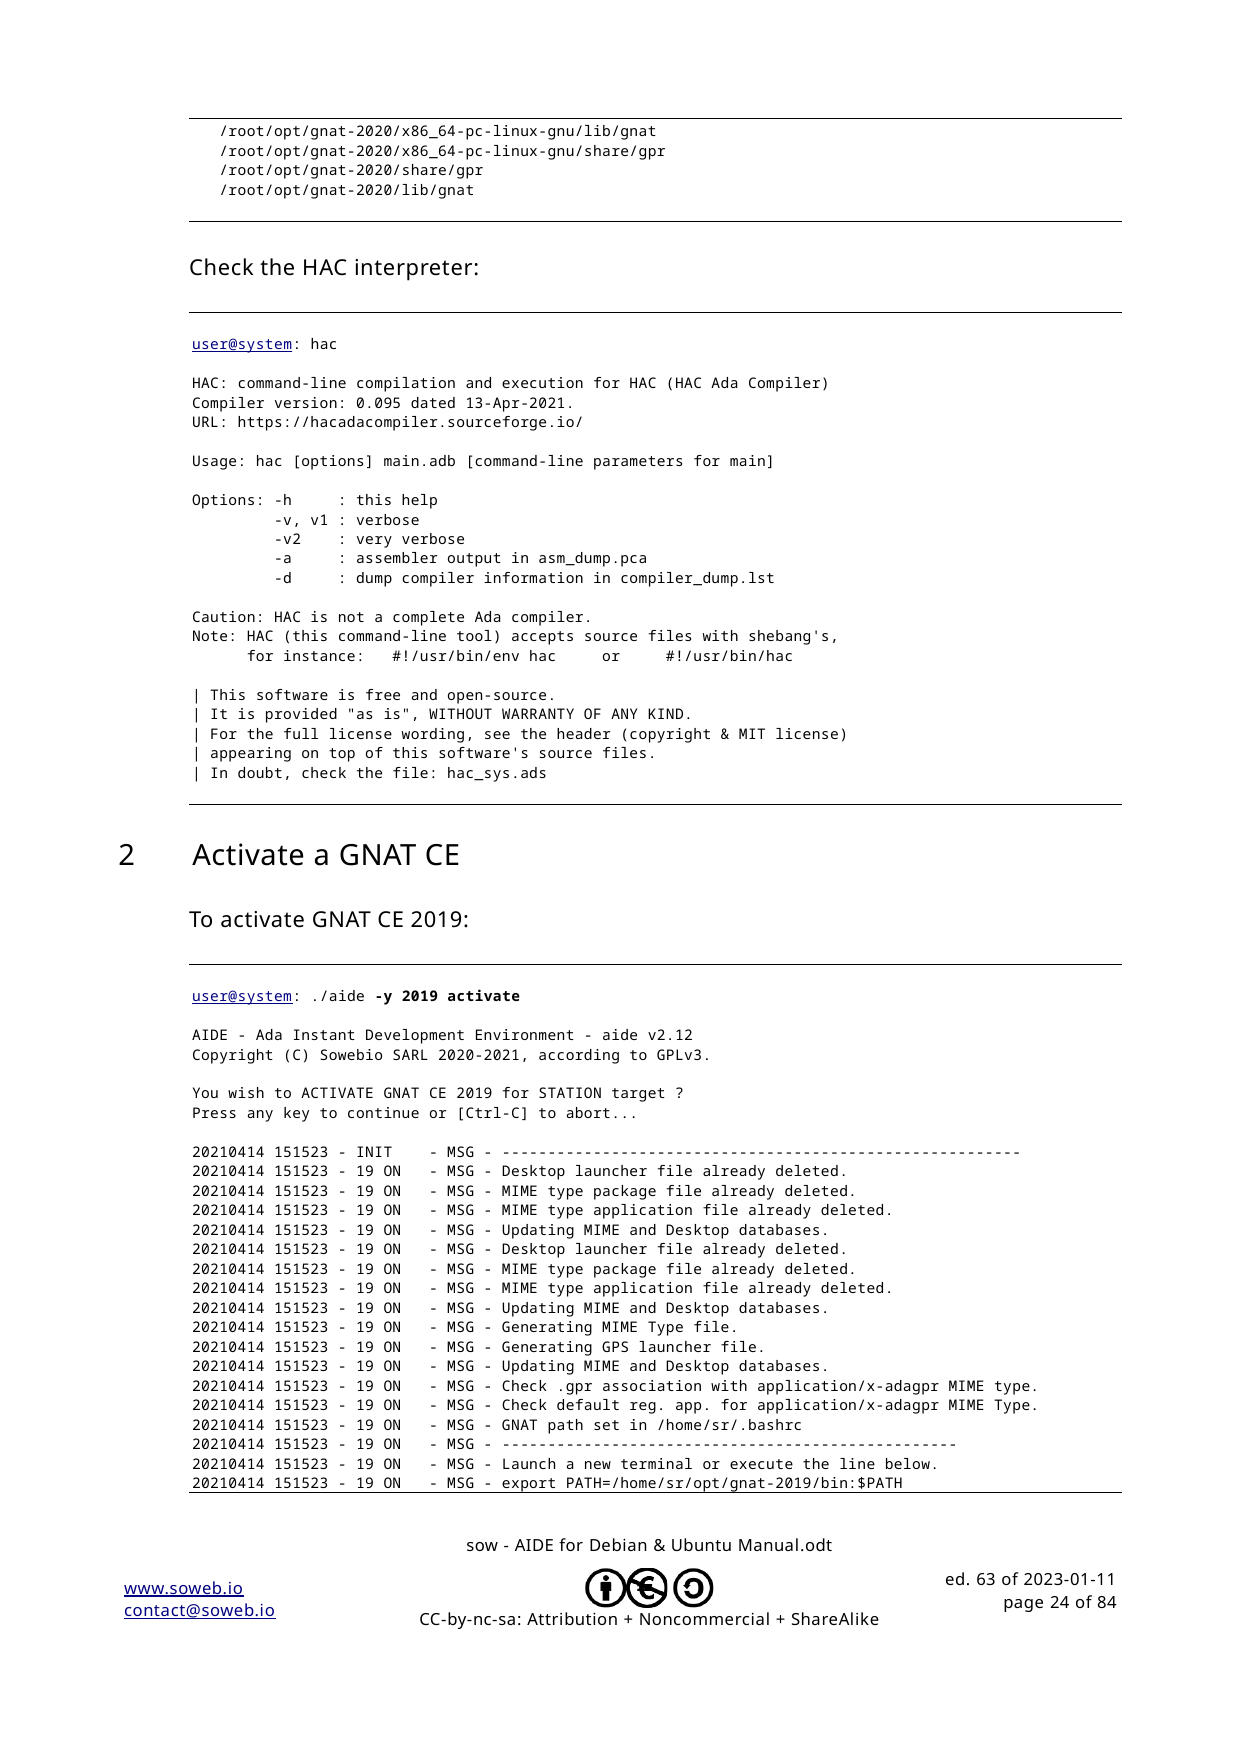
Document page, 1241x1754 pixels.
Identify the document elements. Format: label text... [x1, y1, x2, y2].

list HAC: command-line compilation and execution for HAC (HAC Ada Compiler) [189, 370, 1122, 389]
list 20210414 151523 - 19 ON - MSG - MIME type application file already deleted. [189, 1197, 1122, 1217]
list 20210414 151523 - 19 ON - MSG - Updating MIME and Desktop databases. [189, 1353, 1122, 1373]
list Options: -h : this help [189, 487, 1122, 506]
list Note: HAC (this command-line tool) accepts source files with shebang's, [189, 623, 1122, 643]
list 20210414 151523 - 19 ON - MSG - MIME type application file already deleted. [189, 1275, 1122, 1295]
list Copyright (C) Sowebio SARL 2020-2021, according to GPLv3. [189, 1041, 1122, 1064]
list for instance: #!/usr/bin/env hac or #!/usr/bin/hac [189, 643, 1122, 665]
list /root/opt/gnat-2020/x86_64-pc-linux-gnu/share/gpr [189, 138, 1122, 157]
list /root/opt/gnat-2020/lib/gnat [189, 177, 1122, 221]
list 20210414 151523 - 19 ON - MSG - -------------------------------------------------- [189, 1431, 1122, 1451]
picture [672, 1568, 714, 1608]
list Compiler version: 0.095 dated 13-Apr-2021. [189, 389, 1122, 409]
list AIDE - Ada Instant Development Environment - aide v2.12 [189, 1022, 1122, 1041]
list | This software is free and open-source. [189, 682, 1122, 701]
list 20210414 151523 - 19 ON - MSG - export PATH=/home/sr/opt/gnat-2019/bin:$PATH [189, 1470, 1122, 1492]
list 20210414 151523 - 19 ON - MSG - Generating MIME Type file. [189, 1314, 1122, 1334]
list -v, v1 : verbose [189, 506, 1122, 526]
text To activate GNAT CE 2019: [189, 903, 1122, 933]
list 20210414 151523 - 19 ON - MSG - MIME type package file already deleted. [189, 1256, 1122, 1275]
list user@system: ./aide -y 2019 activate [189, 965, 1122, 1006]
list user@system: hac [189, 313, 1122, 370]
list | It is provided "as is", WITHOUT WARRANTY OF ANY KIND. [189, 701, 1122, 721]
list URL: https://hacadacompiler.sourceforge.io/ [189, 409, 1122, 431]
text Check the HAC interpreter: [189, 252, 1122, 282]
list | For the full license wording, see the header (copyright & MIT license) [189, 721, 1122, 740]
subtitle Activate a GNAT CE [118, 834, 1122, 873]
list Usage: hac [options] main.adb [command-line parameters for main] [189, 448, 1122, 470]
list 20210414 151523 - INIT - MSG - --------------------------------------------------------- [189, 1139, 1122, 1158]
list -d : dump compiler information in compiler_dump.lst [189, 565, 1122, 587]
list You wish to ACTIVATE GNAT CE 2019 for STATION target ? [189, 1080, 1122, 1100]
list -v2 : very verbose [189, 526, 1122, 545]
list 20210414 151523 - 19 ON - MSG - Launch a new terminal or execute the line below. [189, 1451, 1122, 1470]
list 20210414 151523 - 19 ON - MSG - Check default reg. app. for application/x-adagpr MIME Type. [189, 1392, 1122, 1412]
list 20210414 151523 - 19 ON - MSG - Generating GPS launcher file. [189, 1334, 1122, 1353]
list 20210414 151523 - 19 ON - MSG - Updating MIME and Desktop databases. [189, 1295, 1122, 1314]
list Press any key to continue or [Ctrl-C] to abort... [189, 1100, 1122, 1122]
list | In doubt, check the file: hac_sys.ads [189, 759, 1122, 804]
list 20210414 151523 - 19 ON - MSG - GNAT path set in /home/sr/.bashrc [189, 1412, 1122, 1431]
list 20210414 151523 - 19 ON - MSG - Desktop launcher file already deleted. [189, 1158, 1122, 1178]
picture [584, 1568, 668, 1608]
list -a : assembler output in asm_dump.pca [189, 545, 1122, 565]
list /root/opt/gnat-2020/x86_64-pc-linux-gnu/lib/gnat [189, 119, 1122, 138]
list 20210414 151523 - 19 ON - MSG - Updating MIME and Desktop databases. [189, 1217, 1122, 1236]
list /root/opt/gnat-2020/share/gpr [189, 157, 1122, 177]
list | appearing on top of this software's source files. [189, 740, 1122, 759]
list 20210414 151523 - 19 ON - MSG - Desktop launcher file already deleted. [189, 1236, 1122, 1256]
list 20210414 151523 - 19 ON - MSG - Check .gpr association with application/x-adagpr MIME type. [189, 1373, 1122, 1392]
list 20210414 151523 - 19 ON - MSG - MIME type package file already deleted. [189, 1178, 1122, 1197]
list Caution: HAC is not a complete Ada compiler. [189, 604, 1122, 623]
